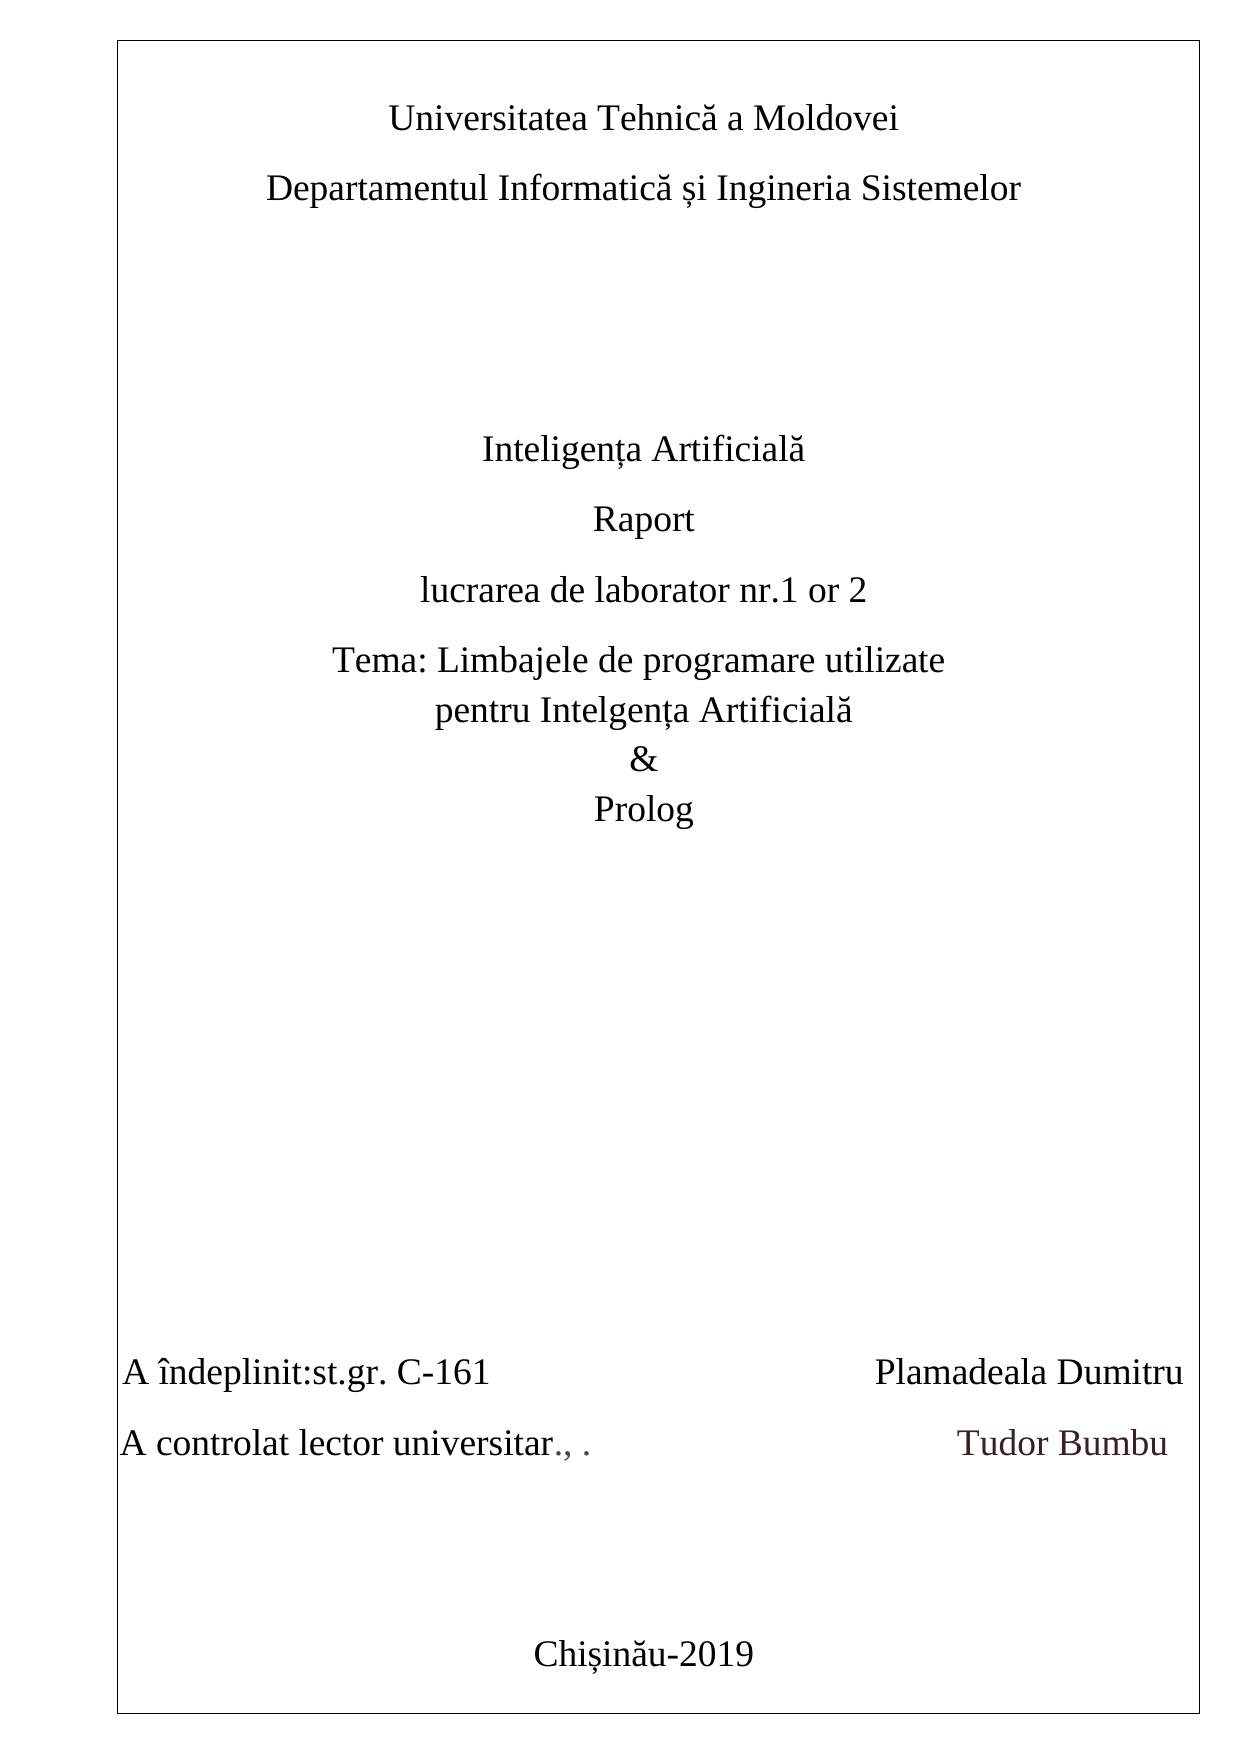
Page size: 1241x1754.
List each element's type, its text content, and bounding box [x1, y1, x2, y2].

text [88, 1631, 117, 1674]
text [88, 166, 117, 258]
text [88, 567, 117, 610]
text Universitatea Tehnică a Moldovei [118, 95, 1199, 138]
text [88, 1420, 117, 1463]
text A controlat lector universitar., . Tudor Bumbu [118, 1420, 1199, 1463]
text Chișinău-2019 [118, 1631, 1199, 1674]
text Tema: Limbajele de programare utilizate pentru Intelgența Artificială & Prolog [118, 638, 1199, 829]
text Departamentul Informatică și Ingineria Sistemelor [118, 166, 1199, 258]
text [88, 95, 117, 138]
text lucrarea de laborator nr.1 or 2 [118, 567, 1199, 610]
text [88, 638, 117, 829]
text [88, 1350, 117, 1393]
text Inteligența Artificială [118, 426, 1199, 469]
text [88, 497, 117, 540]
text A îndeplinit:st.gr. C-161 Plamadeala Dumitru [118, 1350, 1199, 1393]
text Raport [118, 497, 1199, 540]
text [88, 426, 117, 469]
